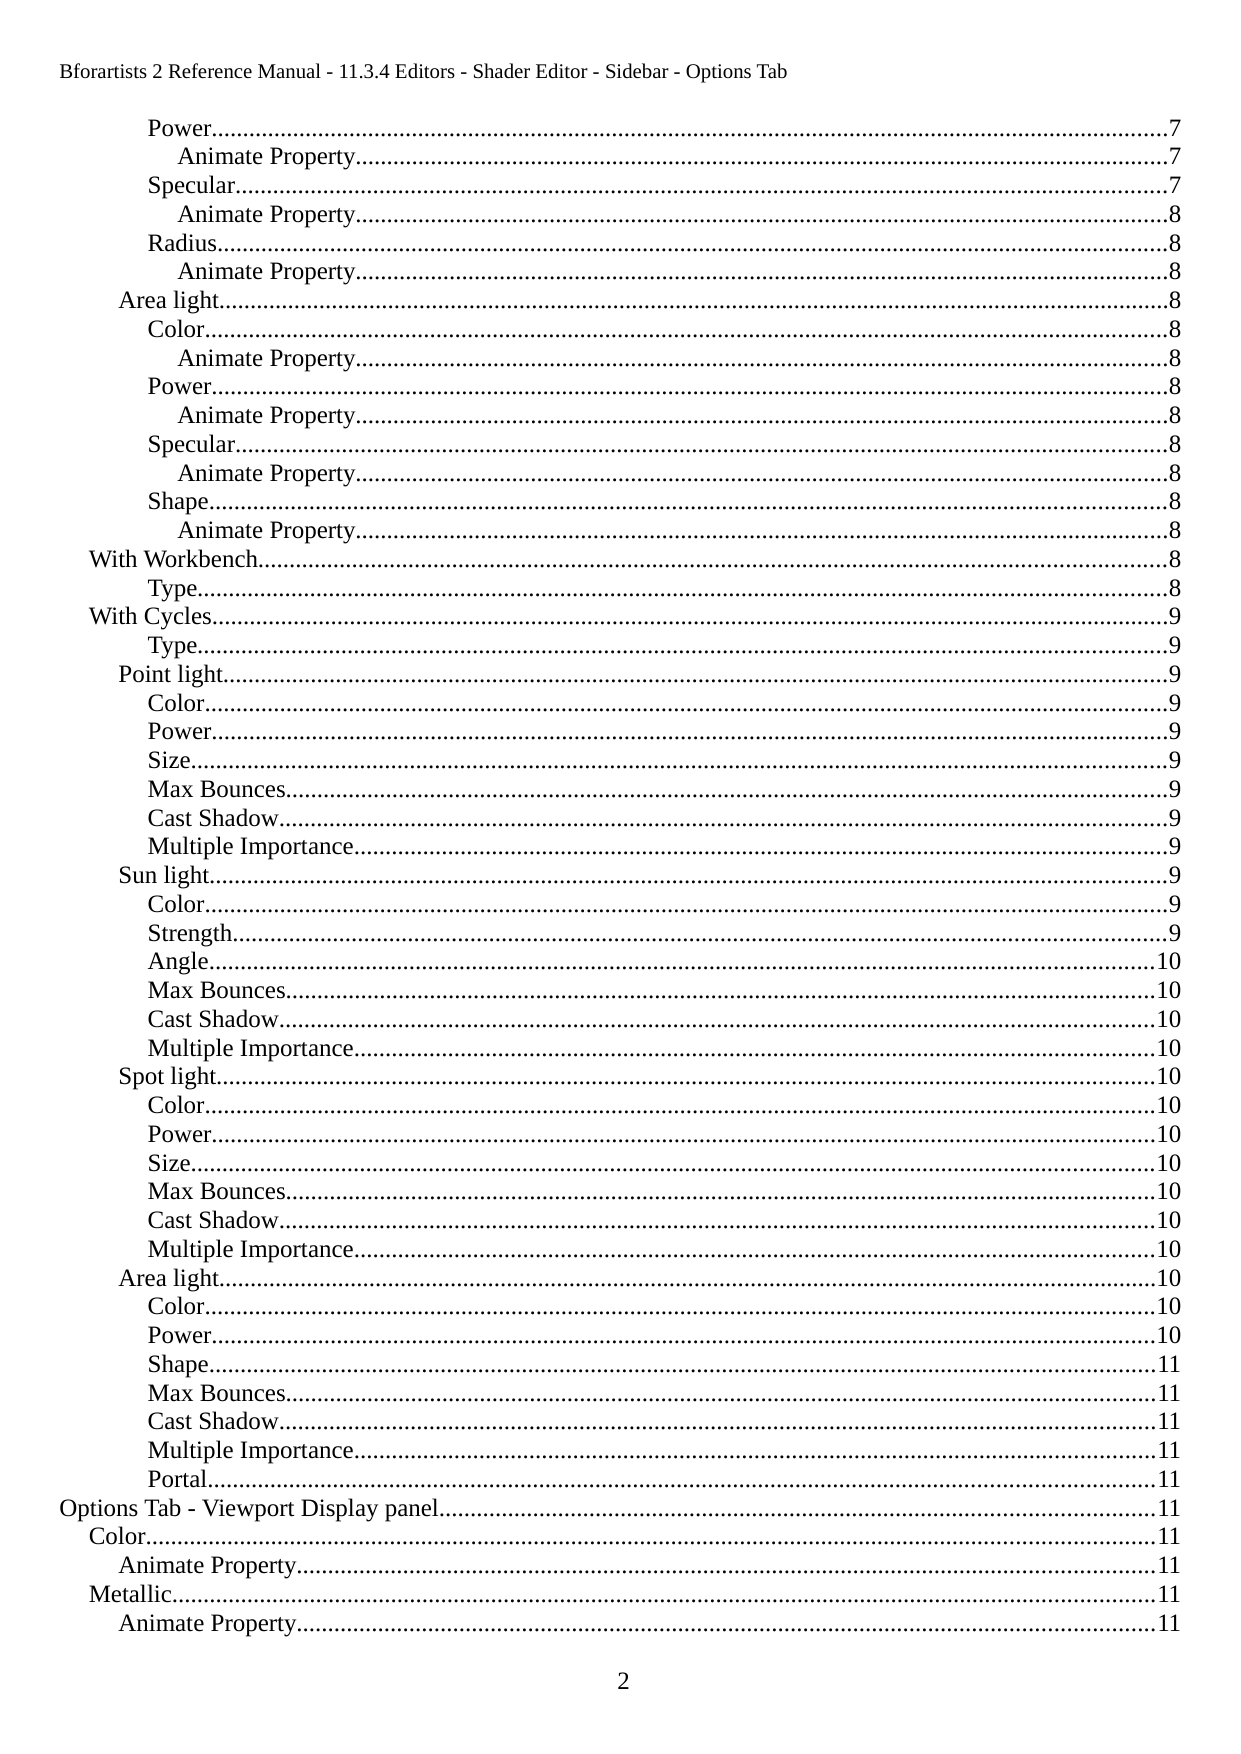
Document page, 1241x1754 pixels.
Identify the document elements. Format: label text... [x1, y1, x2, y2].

text Max Bounces 10 [147, 1176, 1181, 1205]
text Specular 8 [147, 429, 1181, 458]
text Radius 8 [147, 228, 1181, 256]
text Area light 10 [118, 1263, 1181, 1291]
text Color 8 [147, 314, 1181, 343]
text Animate Property 8 [177, 400, 1181, 429]
text Max Bounces 10 [147, 975, 1181, 1004]
text Animate Property 8 [177, 256, 1181, 285]
text Type 8 [147, 573, 1181, 601]
text Type 9 [147, 630, 1181, 659]
text Multiple Importance 11 [147, 1435, 1181, 1464]
text Animate Property 8 [177, 199, 1181, 228]
text Area light 8 [118, 285, 1181, 314]
text Color 9 [147, 889, 1181, 918]
text Sun light 9 [118, 860, 1181, 889]
text Metallic 11 [88, 1579, 1181, 1608]
text Animate Property 8 [177, 515, 1181, 544]
text Spot light 10 [118, 1061, 1181, 1090]
text Power 10 [147, 1119, 1181, 1148]
text Multiple Importance 10 [147, 1033, 1181, 1061]
text Animate Property 8 [177, 458, 1181, 486]
text Cast Shadow 9 [147, 803, 1181, 831]
text Power 7 [147, 113, 1181, 141]
text Size 10 [147, 1148, 1181, 1176]
text Multiple Importance 9 [147, 831, 1181, 860]
text Angle 10 [147, 946, 1181, 975]
text Animate Property 11 [118, 1550, 1181, 1579]
text Multiple Importance 10 [147, 1234, 1181, 1263]
text Size 9 [147, 745, 1181, 774]
text Animate Property 7 [177, 141, 1181, 170]
text Color 10 [147, 1090, 1181, 1119]
text Power 10 [147, 1320, 1181, 1349]
text Color 10 [147, 1291, 1181, 1320]
text Shape 8 [147, 486, 1181, 515]
text Power 8 [147, 371, 1181, 400]
text With Workbench 8 [88, 544, 1181, 573]
text Power 9 [147, 716, 1181, 745]
text Strength 9 [147, 918, 1181, 946]
text Cast Shadow 11 [147, 1406, 1181, 1435]
text Max Bounces 9 [147, 774, 1181, 803]
text Point light 9 [118, 659, 1181, 688]
text Color 11 [88, 1521, 1181, 1550]
text Options Tab - Viewport Display panel 11 [59, 1493, 1181, 1521]
text Animate Property 8 [177, 343, 1181, 371]
text Portal 11 [147, 1464, 1181, 1493]
text Specular 7 [147, 170, 1181, 199]
text Animate Property 11 [118, 1608, 1181, 1636]
text Max Bounces 11 [147, 1378, 1181, 1406]
text Shape 11 [147, 1349, 1181, 1378]
text With Cycles 9 [88, 601, 1181, 630]
text Cast Shadow 10 [147, 1205, 1181, 1234]
text Color 9 [147, 688, 1181, 716]
text Cast Shadow 10 [147, 1004, 1181, 1033]
